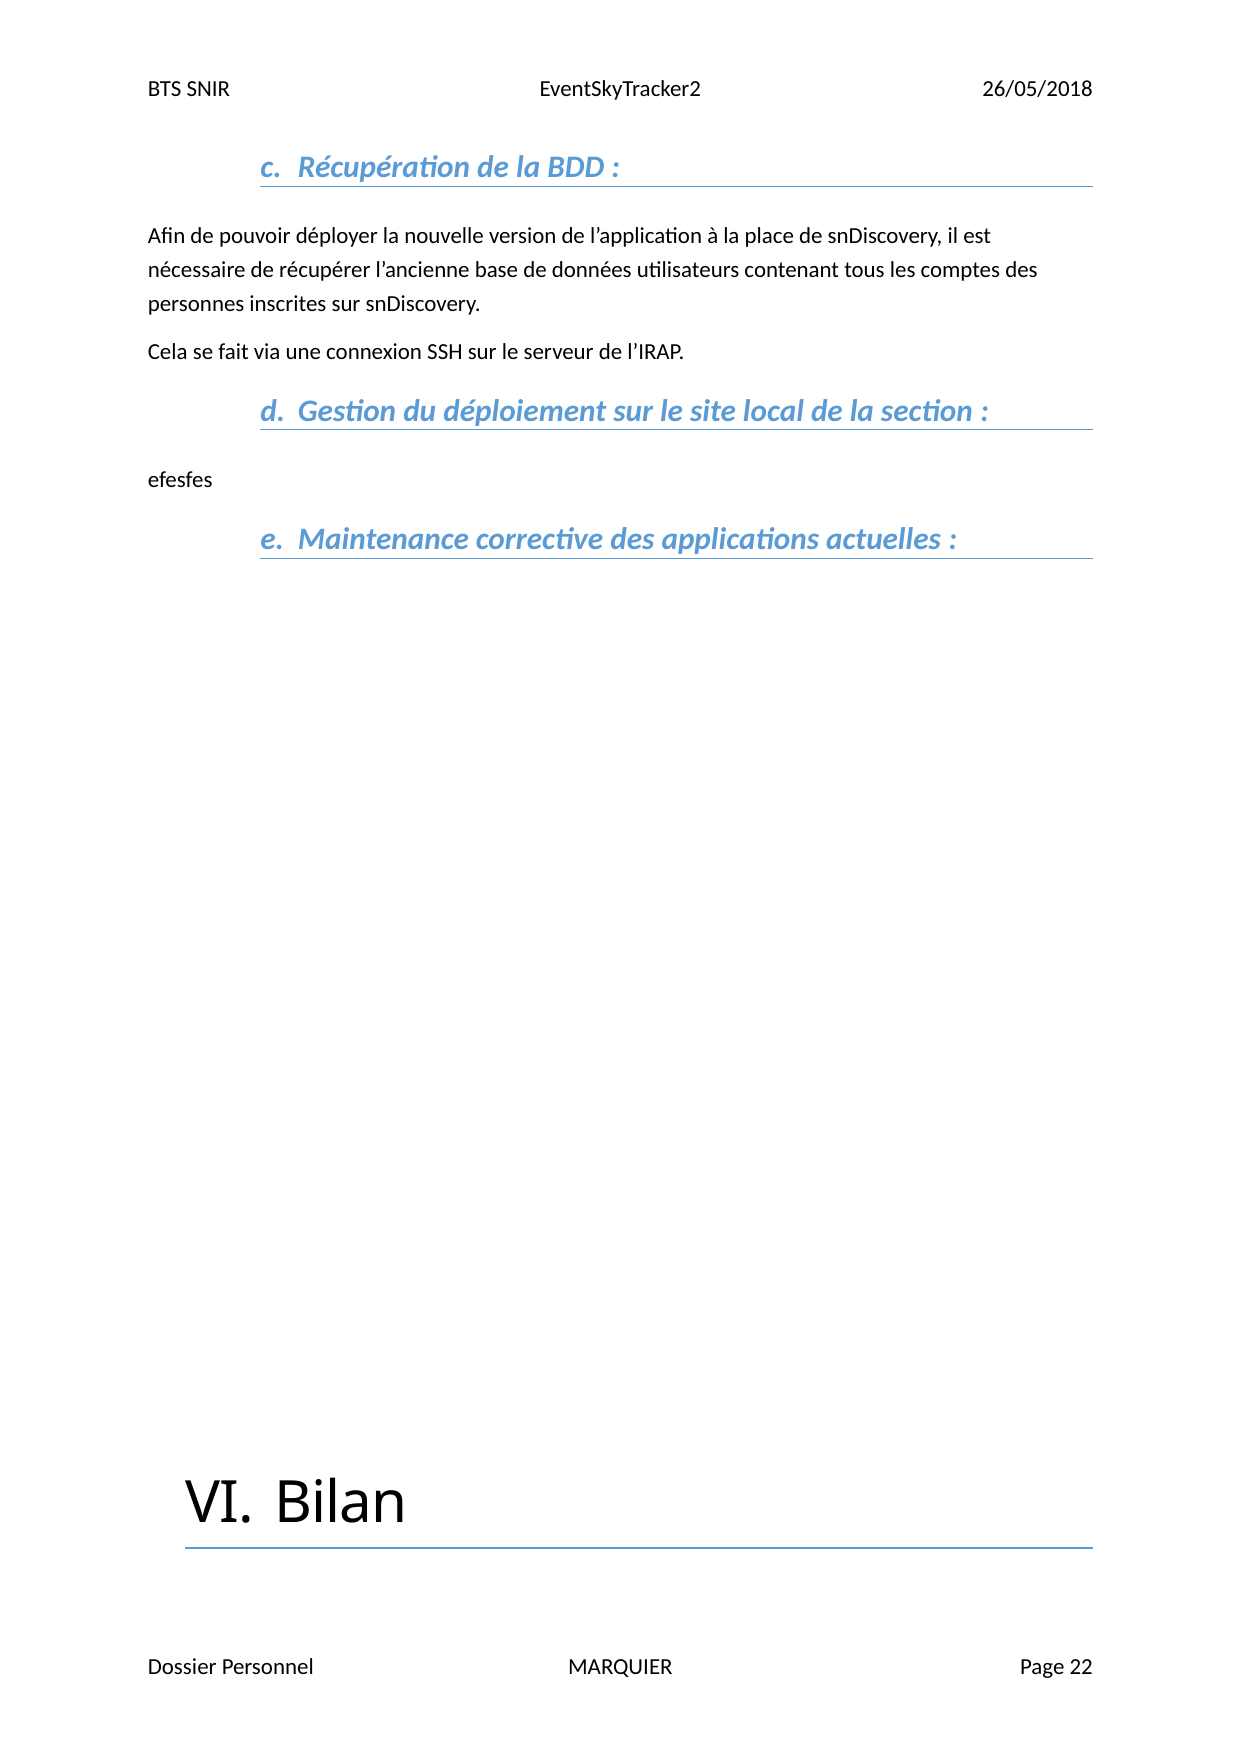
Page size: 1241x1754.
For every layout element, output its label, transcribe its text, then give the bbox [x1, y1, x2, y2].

text efesfes [148, 465, 1093, 493]
title Bilan [185, 1460, 1093, 1547]
list Maintenance corrective des applications actuelles : [260, 519, 1093, 558]
text Cela se fait via une connexion SSH sur le serveur de l’IRAP. [148, 337, 1093, 365]
list Récupération de la BDD : [260, 148, 1093, 186]
text Afin de pouvoir déployer la nouvelle version de l’application à la place de snDiscovery, il est nécessaire de récupérer l’ancienne base de données utilisateurs contenant tous les comptes des personnes inscrites sur snDiscovery. [148, 222, 1093, 317]
list Gestion du déploiement sur le site local de la section : [260, 391, 1093, 429]
